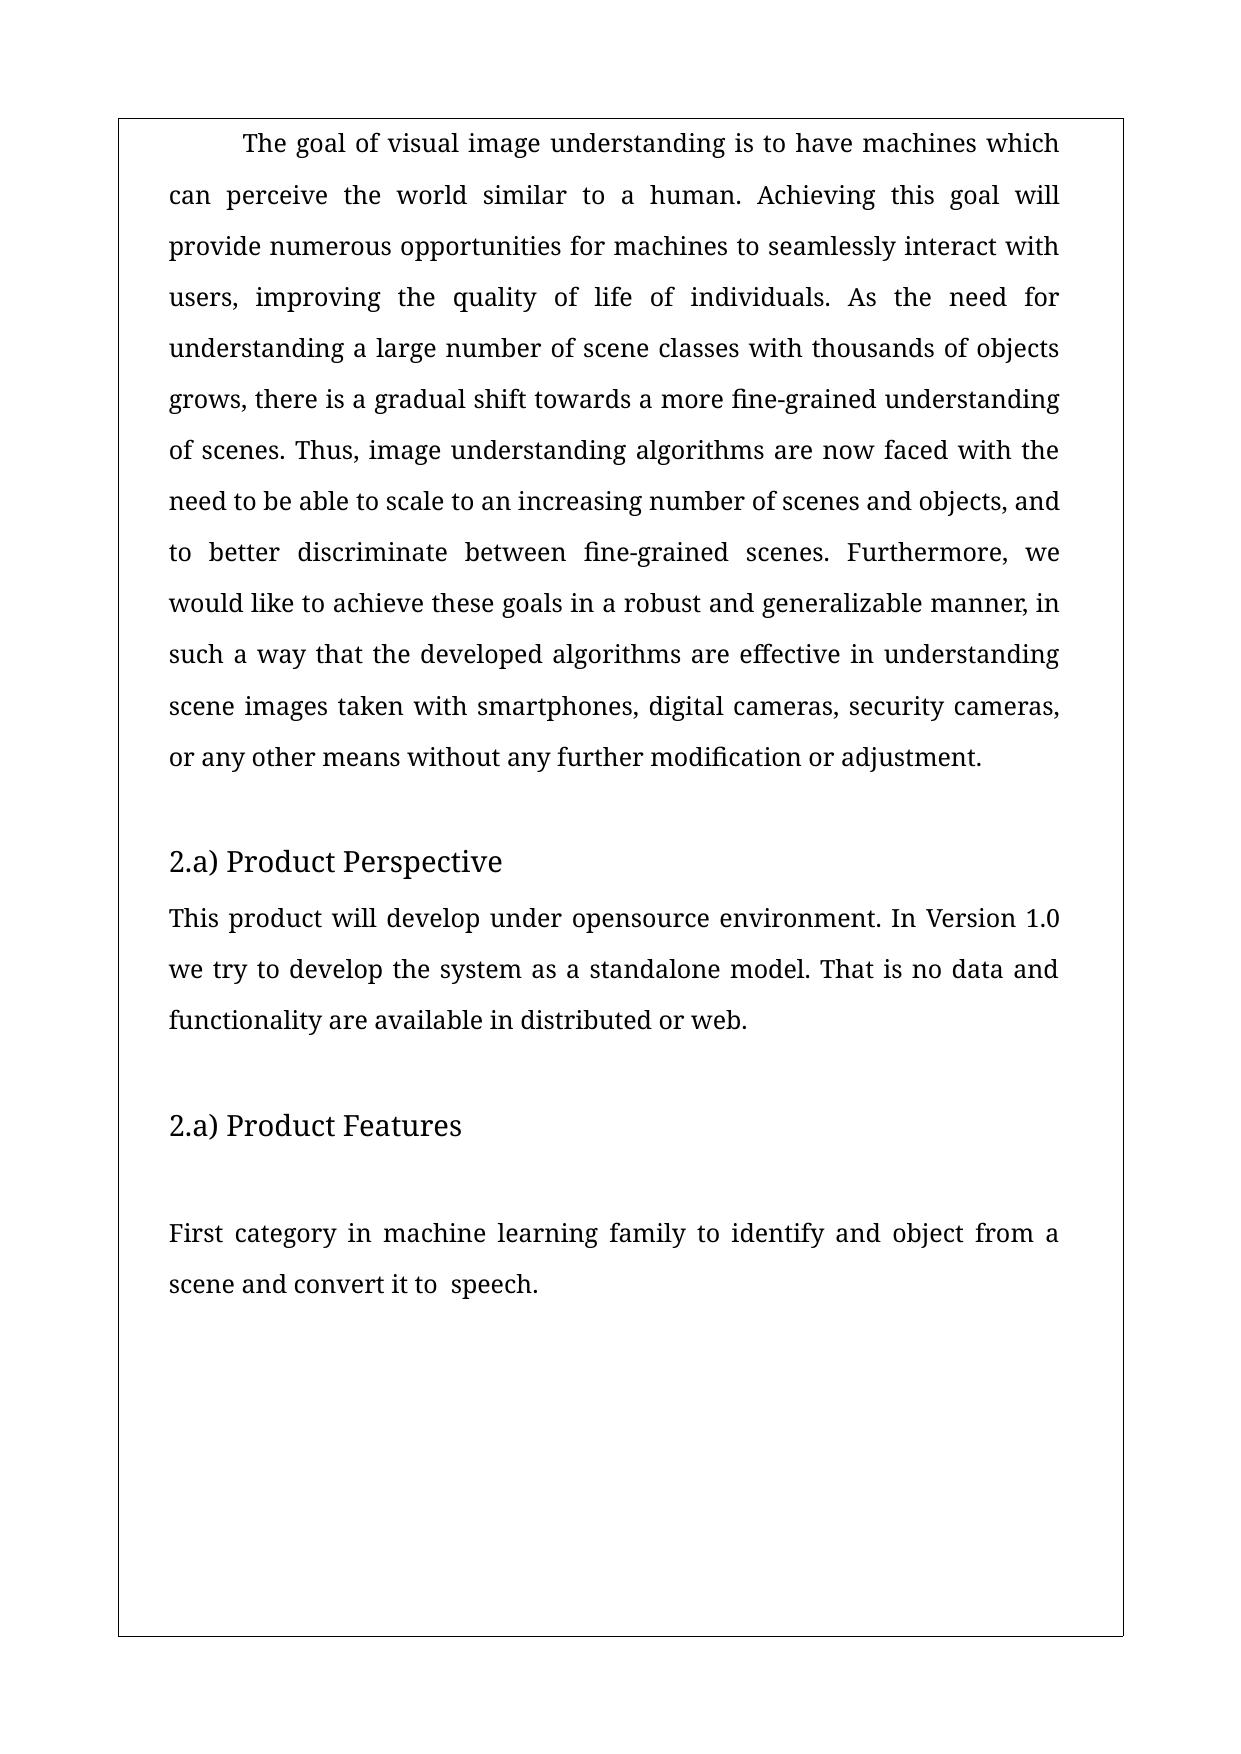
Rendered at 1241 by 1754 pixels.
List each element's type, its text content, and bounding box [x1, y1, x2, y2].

text The goal of visual image understanding is to have machines which can perceive the world similar to a human. Achieving this goal will provide numerous opportunities for machines to seamlessly interact with users, improving the quality of life of individuals. As the need for understanding a large number of scene classes with thousands of objects grows, there is a gradual shift towards a more fine-grained understanding of scenes. Thus, image understanding algorithms are now faced with the need to be able to scale to an increasing number of scenes and objects, and to better discriminate between fine-grained scenes. Furthermore, we would like to achieve these goals in a robust and generalizable manner, in such a way that the developed algorithms are effective in understanding scene images taken with smartphones, digital cameras, security cameras, or any other means without any further modification or adjustment. [168, 121, 1061, 773]
text First category in machine learning family to identify and object from a scene and convert it to speech. [168, 1216, 1061, 1301]
text 2.a) Product Features [168, 1105, 1061, 1145]
text This product will develop under opensource environment. In Version 1.0 we try to develop the system as a standalone model. That is no data and functionality are available in distributed or web. [168, 901, 1061, 1037]
text 2.a) Product Perspective [168, 841, 1061, 881]
